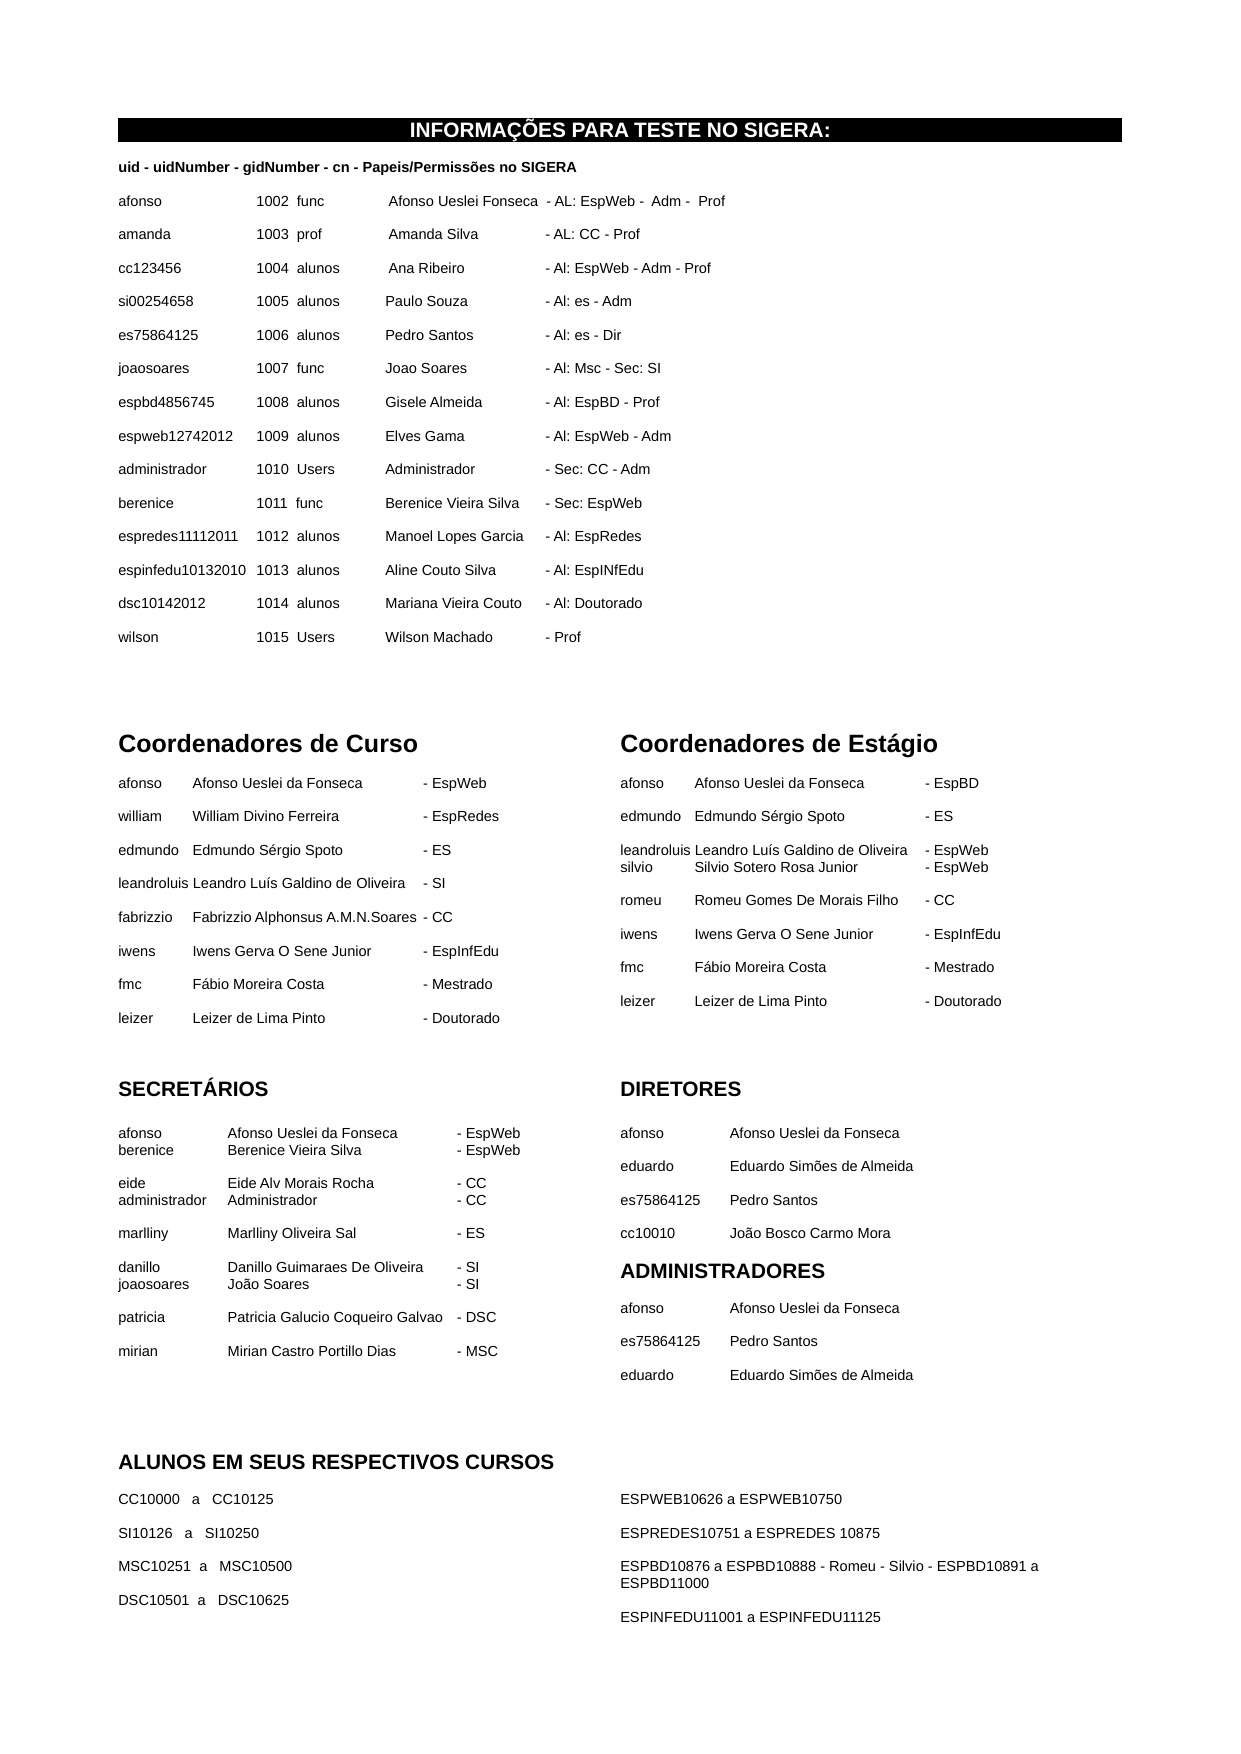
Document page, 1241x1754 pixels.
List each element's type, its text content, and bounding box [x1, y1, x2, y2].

text afonso Afonso Ueslei da Fonseca [620, 1299, 1122, 1316]
text romeu Romeu Gomes De Morais Filho - CC [620, 892, 1122, 909]
text espinfedu10132010 1013 alunos Aline Couto Silva - Al: EspINfEdu [118, 561, 1122, 578]
text ALUNOS EM SEUS RESPECTIVOS CURSOS [118, 1450, 1122, 1474]
text uid - uidNumber - gidNumber - cn - Papeis/Permissões no SIGERA [118, 159, 1122, 176]
text leizer Leizer de Lima Pinto - Doutorado [620, 993, 1122, 1009]
text eduardo Eduardo Simões de Almeida [620, 1158, 1122, 1175]
text fabrizzio Fabrizzio Alphonsus A.M.N.Soares - CC [118, 909, 620, 926]
text afonso Afonso Ueslei da Fonseca - EspWeb [118, 1124, 620, 1141]
text amanda 1003 prof Amanda Silva - AL: CC - Prof [118, 226, 1122, 243]
text SECRETÁRIOS [118, 1076, 620, 1100]
text silvio Silvio Sotero Rosa Junior - EspWeb [620, 858, 1122, 875]
text afonso Afonso Ueslei da Fonseca - EspBD [620, 774, 1122, 791]
text INFORMAÇÕES PARA TESTE NO SIGERA: [118, 118, 1122, 142]
text si00254658 1005 alunos Paulo Souza - Al: es - Adm [118, 293, 1122, 310]
text Coordenadores de Estágio [620, 729, 1122, 758]
text ESPWEB10626 a ESPWEB10750 [620, 1491, 1122, 1508]
text mirian Mirian Castro Portillo Dias - MSC [118, 1342, 620, 1359]
text afonso 1002 func Afonso Ueslei Fonseca - AL: EspWeb - Adm - Prof [118, 192, 1122, 209]
text leizer Leizer de Lima Pinto - Doutorado [118, 1009, 620, 1026]
text SI10126 a SI10250 [118, 1524, 620, 1541]
text ESPREDES10751 a ESPREDES 10875 [620, 1524, 1122, 1541]
text espbd4856745 1008 alunos Gisele Almeida - Al: EspBD - Prof [118, 394, 1122, 410]
text afonso Afonso Ueslei da Fonseca - EspWeb [118, 774, 620, 791]
text administrador 1010 Users Administrador - Sec: CC - Adm [118, 461, 1122, 477]
text dsc10142012 1014 alunos Mariana Vieira Couto - Al: Doutorado [118, 595, 1122, 612]
text edmundo Edmundo Sérgio Spoto - ES [620, 808, 1122, 825]
text fmc Fábio Moreira Costa - Mestrado [620, 959, 1122, 976]
text DSC10501 a DSC10625 [118, 1592, 620, 1608]
text cc10010 João Bosco Carmo Mora [620, 1225, 1122, 1242]
text iwens Iwens Gerva O Sene Junior - EspInfEdu [620, 926, 1122, 942]
text es75864125 Pedro Santos [620, 1333, 1122, 1349]
text edmundo Edmundo Sérgio Spoto - ES [118, 842, 620, 858]
text espredes11112011 1012 alunos Manoel Lopes Garcia - Al: EspRedes [118, 528, 1122, 544]
text CC10000 a CC10125 [118, 1491, 620, 1508]
text berenice 1011 func Berenice Vieira Silva - Sec: EspWeb [118, 494, 1122, 511]
text joaosoares João Soares - SI [118, 1275, 620, 1292]
text es75864125 1006 alunos Pedro Santos - Al: es - Dir [118, 327, 1122, 343]
text berenice Berenice Vieira Silva - EspWeb [118, 1141, 620, 1158]
text danillo Danillo Guimaraes De Oliveira - SI [118, 1258, 620, 1275]
text espweb12742012 1009 alunos Elves Gama - Al: EspWeb - Adm [118, 427, 1122, 444]
text afonso Afonso Ueslei da Fonseca [620, 1124, 1122, 1141]
text patricia Patricia Galucio Coqueiro Galvao - DSC [118, 1309, 620, 1326]
text Coordenadores de Curso [118, 729, 620, 758]
text es75864125 Pedro Santos [620, 1191, 1122, 1208]
text wilson 1015 Users Wilson Machado - Prof [118, 628, 1122, 645]
text william William Divino Ferreira - EspRedes [118, 808, 620, 825]
text marlliny Marlliny Oliveira Sal - ES [118, 1225, 620, 1242]
text eduardo Eduardo Simões de Almeida [620, 1366, 1122, 1383]
text leandroluis Leandro Luís Galdino de Oliveira - EspWeb [620, 842, 1122, 858]
text ESPBD10876 a ESPBD10888 - Romeu - Silvio - ESPBD10891 a ESPBD11000 [620, 1558, 1122, 1592]
text cc123456 1004 alunos Ana Ribeiro - Al: EspWeb - Adm - Prof [118, 259, 1122, 276]
text administrador Administrador - CC [118, 1191, 620, 1208]
text MSC10251 a MSC10500 [118, 1558, 620, 1575]
text iwens Iwens Gerva O Sene Junior - EspInfEdu [118, 942, 620, 959]
text ADMINISTRADORES [620, 1258, 1122, 1282]
text eide Eide Alv Morais Rocha - CC [118, 1175, 620, 1191]
text fmc Fábio Moreira Costa - Mestrado [118, 976, 620, 993]
text joaosoares 1007 func Joao Soares - Al: Msc - Sec: SI [118, 360, 1122, 377]
text ESPINFEDU11001 a ESPINFEDU11125 [620, 1608, 1122, 1625]
text leandroluis Leandro Luís Galdino de Oliveira - SI [118, 875, 620, 892]
text DIRETORES [620, 1076, 1122, 1100]
